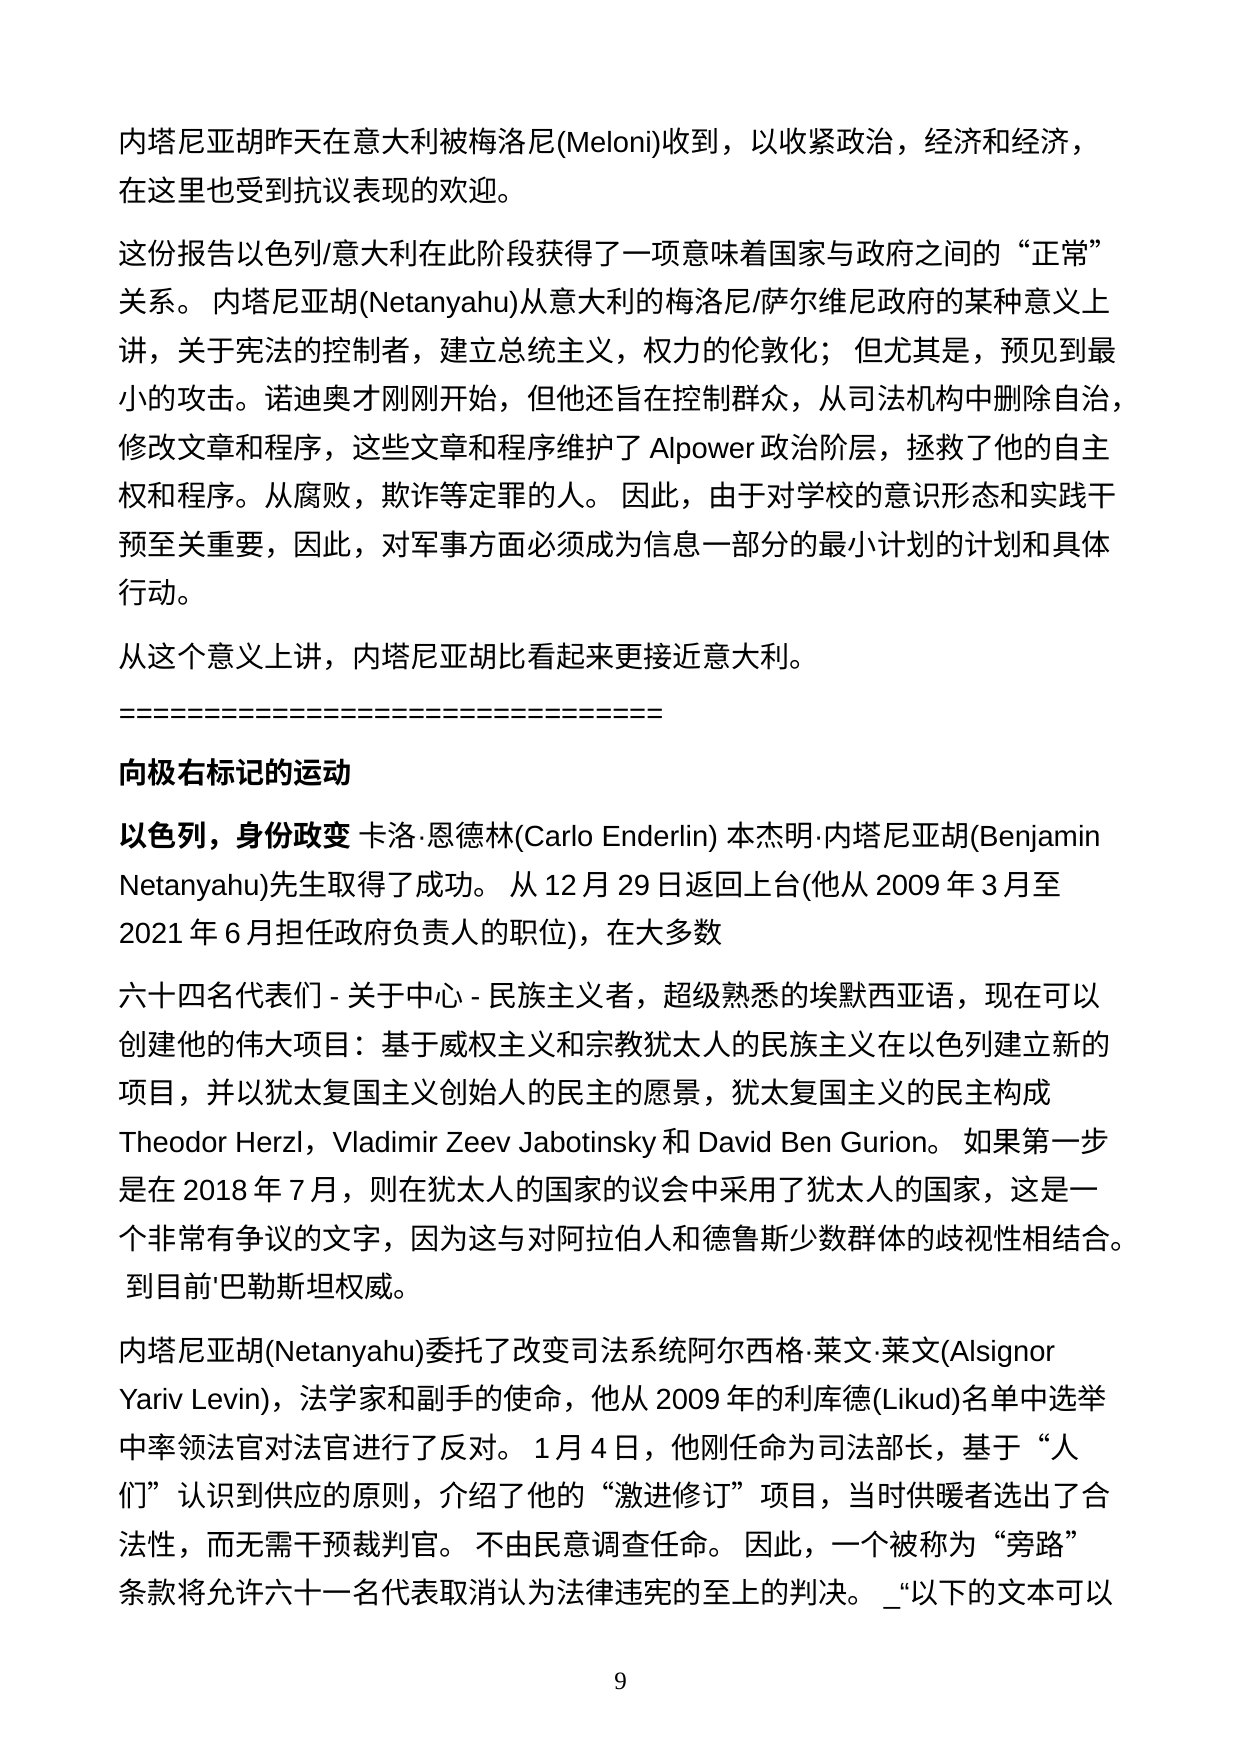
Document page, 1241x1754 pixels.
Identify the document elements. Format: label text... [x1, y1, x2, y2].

text 向极右标记的运动 [118, 749, 1122, 792]
text 内塔尼亚胡(Netanyahu)委托了改变司法系统阿尔西格·莱文·莱文(Alsignor Yariv Levin)，法学家和副手的使命，他从2009年的利库德(Likud)名单中选举中率领法官对法官进行了反对。 1月4日，他刚任命为司法部长，基于“人们”认识到供应的原则，介绍了他的“激进修订”项目，当时供暖者选出了合法性，而无需干预裁判官。 不由民意调查任命。 因此，一个被称为“旁路”条款将允许六十一名代表取消认为法律违宪的至上的判决。 _“以下的文本可以 [118, 1327, 1122, 1612]
text 六十四名代表们 - 关于中心 - 民族主义者，超级熟悉的埃默西亚语，现在可以创建他的伟大项目：基于威权主义和宗教犹太人的民族主义在以色列建立新的项目，并以犹太复国主义创始人的民主的愿景，犹太复国主义的民主构成Theodor Herzl，Vladimir Zeev Jabotinsky和David Ben Gurion。 如果第一步是在2018年7月，则在犹太人的国家的议会中采用了犹太人的国家，这是一个非常有争议的文字，因为这与对阿拉伯人和德鲁斯少数群体的歧视性相结合。 到目前'巴勒斯坦权威。 [118, 973, 1122, 1306]
text 这份报告以色列/意大利在此阶段获得了一项意味着国家与政府之间的“正常”关系。 内塔尼亚胡(Netanyahu)从意大利的梅洛尼/萨尔维尼政府的某种意义上讲，关于宪法的控制者，建立总统主义，权力的伦敦化； 但尤其是，预见到最小的攻击。诺迪奥才刚刚开始，但他还旨在控制群众，从司法机构中删除自治，修改文章和程序，这些文章和程序维护了Alpower政治阶层，拯救了他的自主权和程序。从腐败，欺诈等定罪的人。 因此，由于对学校的意识形态和实践干预至关重要，因此，对军事方面必须成为信息一部分的最小计划的计划和具体行动。 [118, 230, 1122, 612]
text 以色列，身份政变 卡洛·恩德林(Carlo Enderlin) 本杰明·内塔尼亚胡(Benjamin Netanyahu)先生取得了成功。 从12月29日返回上台(他从2009年3月至2021年6月担任政府负责人的职位)，在大多数 [118, 812, 1122, 952]
text 内塔尼亚胡昨天在意大利被梅洛尼(Meloni)收到，以收紧政治，经济和经济，在这里也受到抗议表现的欢迎。 [118, 118, 1122, 209]
text ================================ [118, 696, 1122, 730]
text 从这个意义上讲，内塔尼亚胡比看起来更接近意大利。 [118, 633, 1122, 675]
